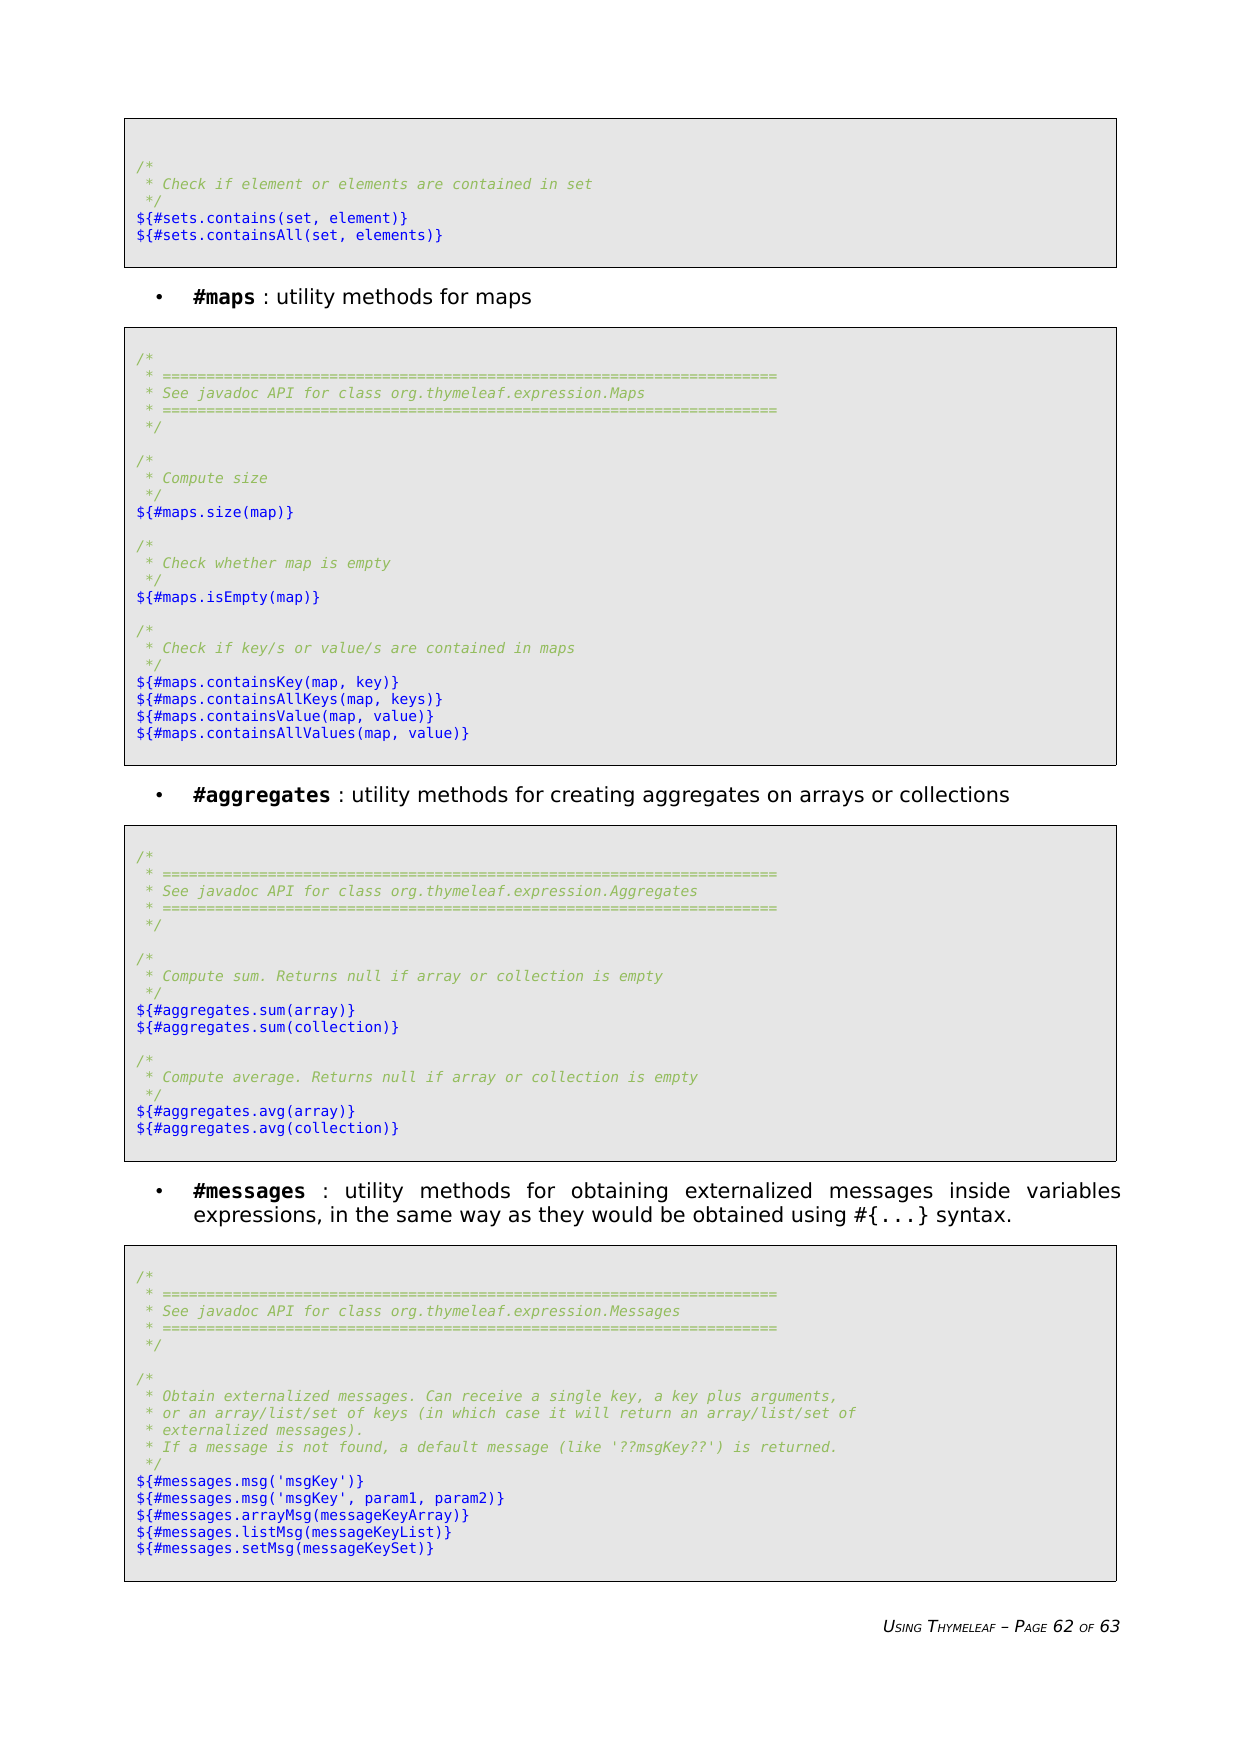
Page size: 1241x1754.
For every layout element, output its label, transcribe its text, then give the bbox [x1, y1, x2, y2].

text /* * ====================================================================== * See javadoc API for class org.thymeleaf.expression.Maps * ====================================================================== */ /* * Compute size */ ${#maps.size(map)} /* * Check whether map is empty */ ${#maps.isEmpty(map)} /* * Check if key/s or value/s are contained in maps */ ${#maps.containsKey(map, key)} ${#maps.containsAllKeys(map, keys)} ${#maps.containsValue(map, value)} ${#maps.containsAllValues(map, value)} [125, 328, 1116, 765]
text /* * ====================================================================== * See javadoc API for class org.thymeleaf.expression.Messages * ====================================================================== */ /* * Obtain externalized messages. Can receive a single key, a key plus arguments, * or an array/list/set of keys (in which case it will return an array/list/set of * externalized messages). * If a message is not found, a default message (like '??msgKey??') is returned. */ ${#messages.msg('msgKey')} ${#messages.msg('msgKey', param1, param2)} ${#messages.arrayMsg(messageKeyArray)} ${#messages.listMsg(messageKeyList)} ${#messages.setMsg(messageKeySet)} [125, 1246, 1116, 1581]
list #aggregates : utility methods for creating aggregates on arrays or collections [156, 783, 1122, 807]
list #maps : utility methods for maps [156, 285, 1122, 309]
text /* * ====================================================================== * See javadoc API for class org.thymeleaf.expression.Aggregates * ====================================================================== */ /* * Compute sum. Returns null if array or collection is empty */ ${#aggregates.sum(array)} ${#aggregates.sum(collection)} /* * Compute average. Returns null if array or collection is empty */ ${#aggregates.avg(array)} ${#aggregates.avg(collection)} [125, 826, 1116, 1161]
text /* * Check if element or elements are contained in set */ ${#sets.contains(set, element)} ${#sets.containsAll(set, elements)} [125, 119, 1116, 267]
list #messages : utility methods for obtaining externalized messages inside variables expressions, in the same way as they would be obtained using #{...} syntax. [156, 1179, 1122, 1227]
